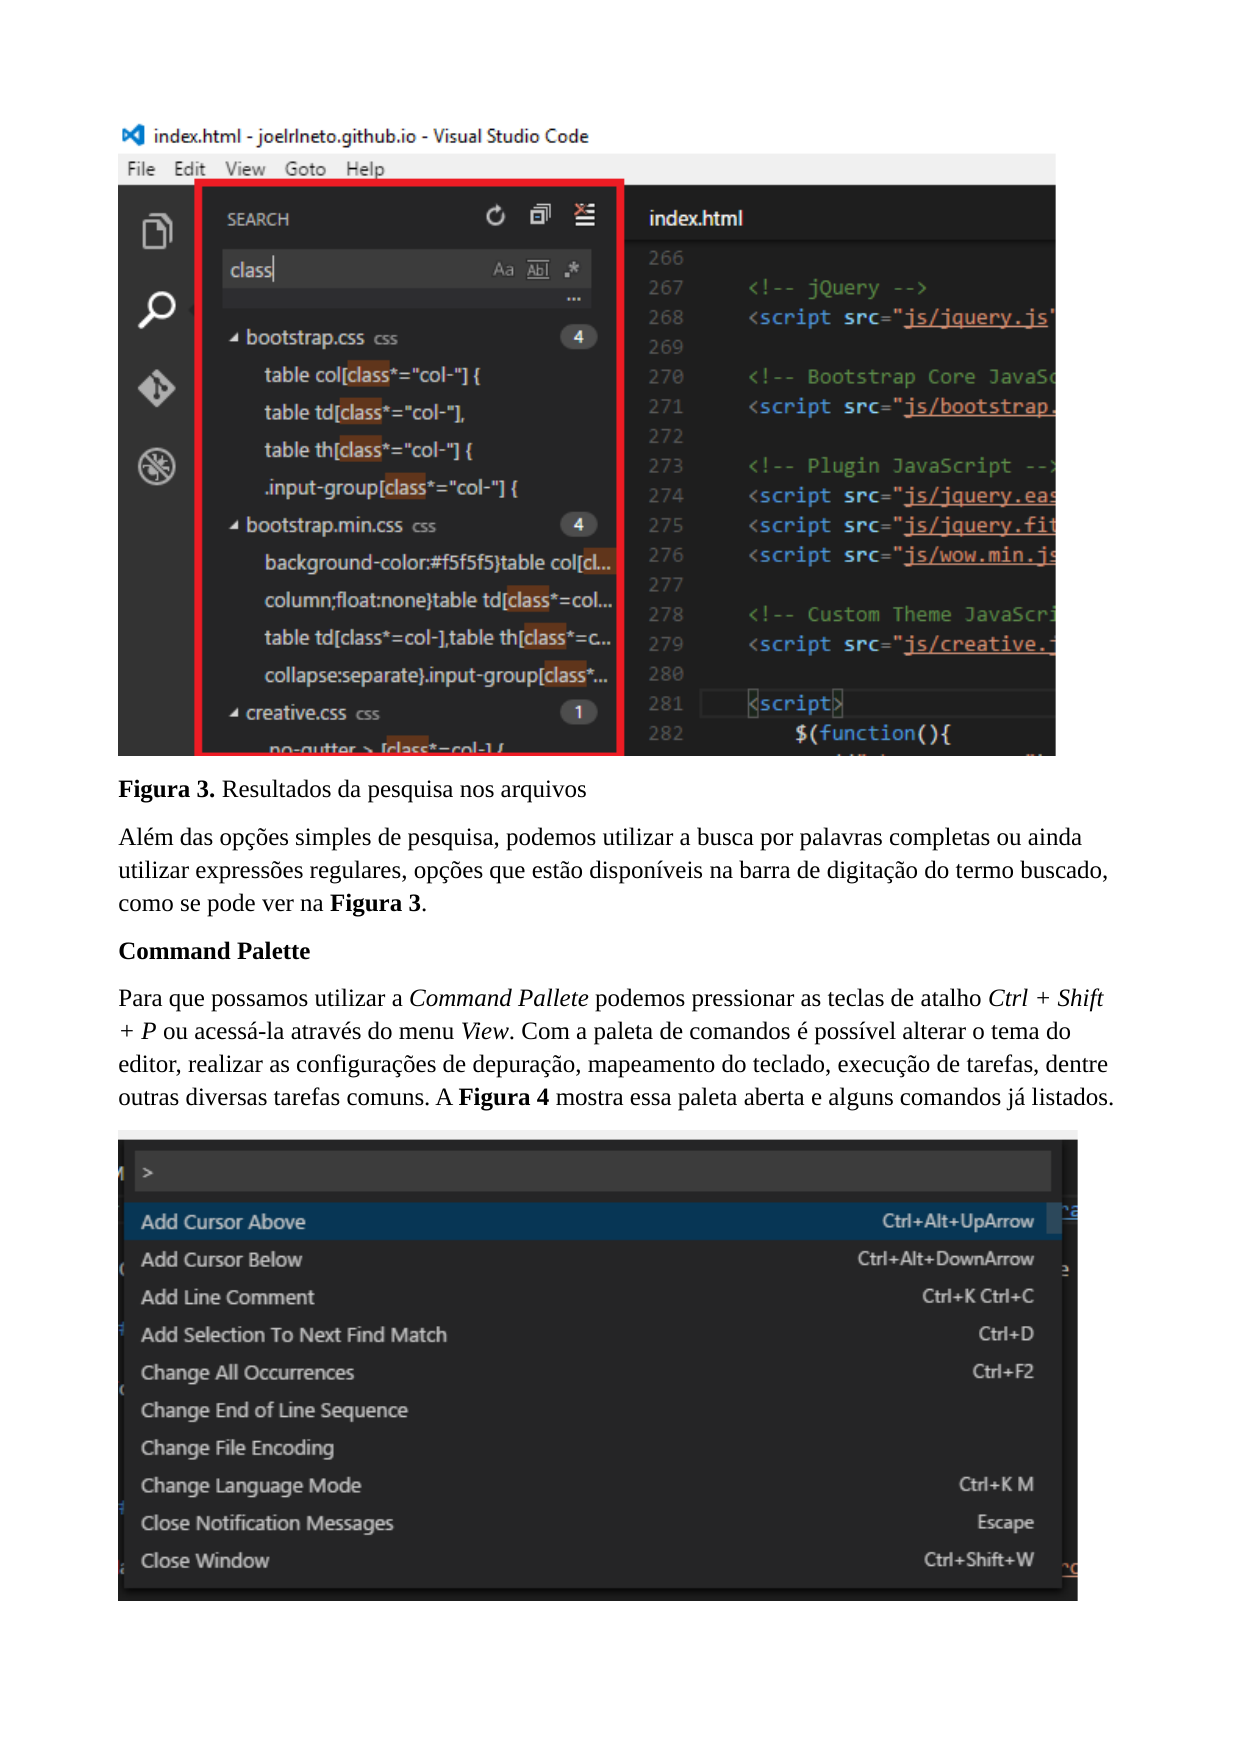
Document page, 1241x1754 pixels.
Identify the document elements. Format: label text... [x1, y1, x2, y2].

text Figura 3. Resultados da pesquisa nos arquivos [118, 774, 1122, 803]
text Command Palette [118, 936, 1122, 964]
picture [118, 118, 1056, 756]
text Para que possamos utilizar a Command Pallete podemos pressionar as teclas de atalho Ctrl + Shift + P ou acessá-la através do menu View. Com a paleta de comandos é possível alterar o tema do editor, realizar as configurações de depuração, mapeamento do teclado, execução de tarefas, dentre outras diversas tarefas comuns. A Figura 4 mostra essa paleta aberta e alguns comandos já listados. [118, 983, 1122, 1111]
text Além das opções simples de pesquisa, podemos utilizar a busca por palavras completas ou ainda utilizar expressões regulares, opções que estão disponíveis na barra de digitação do termo buscado, como se pode ver na Figura 3. [118, 822, 1122, 917]
picture [118, 1130, 1078, 1601]
